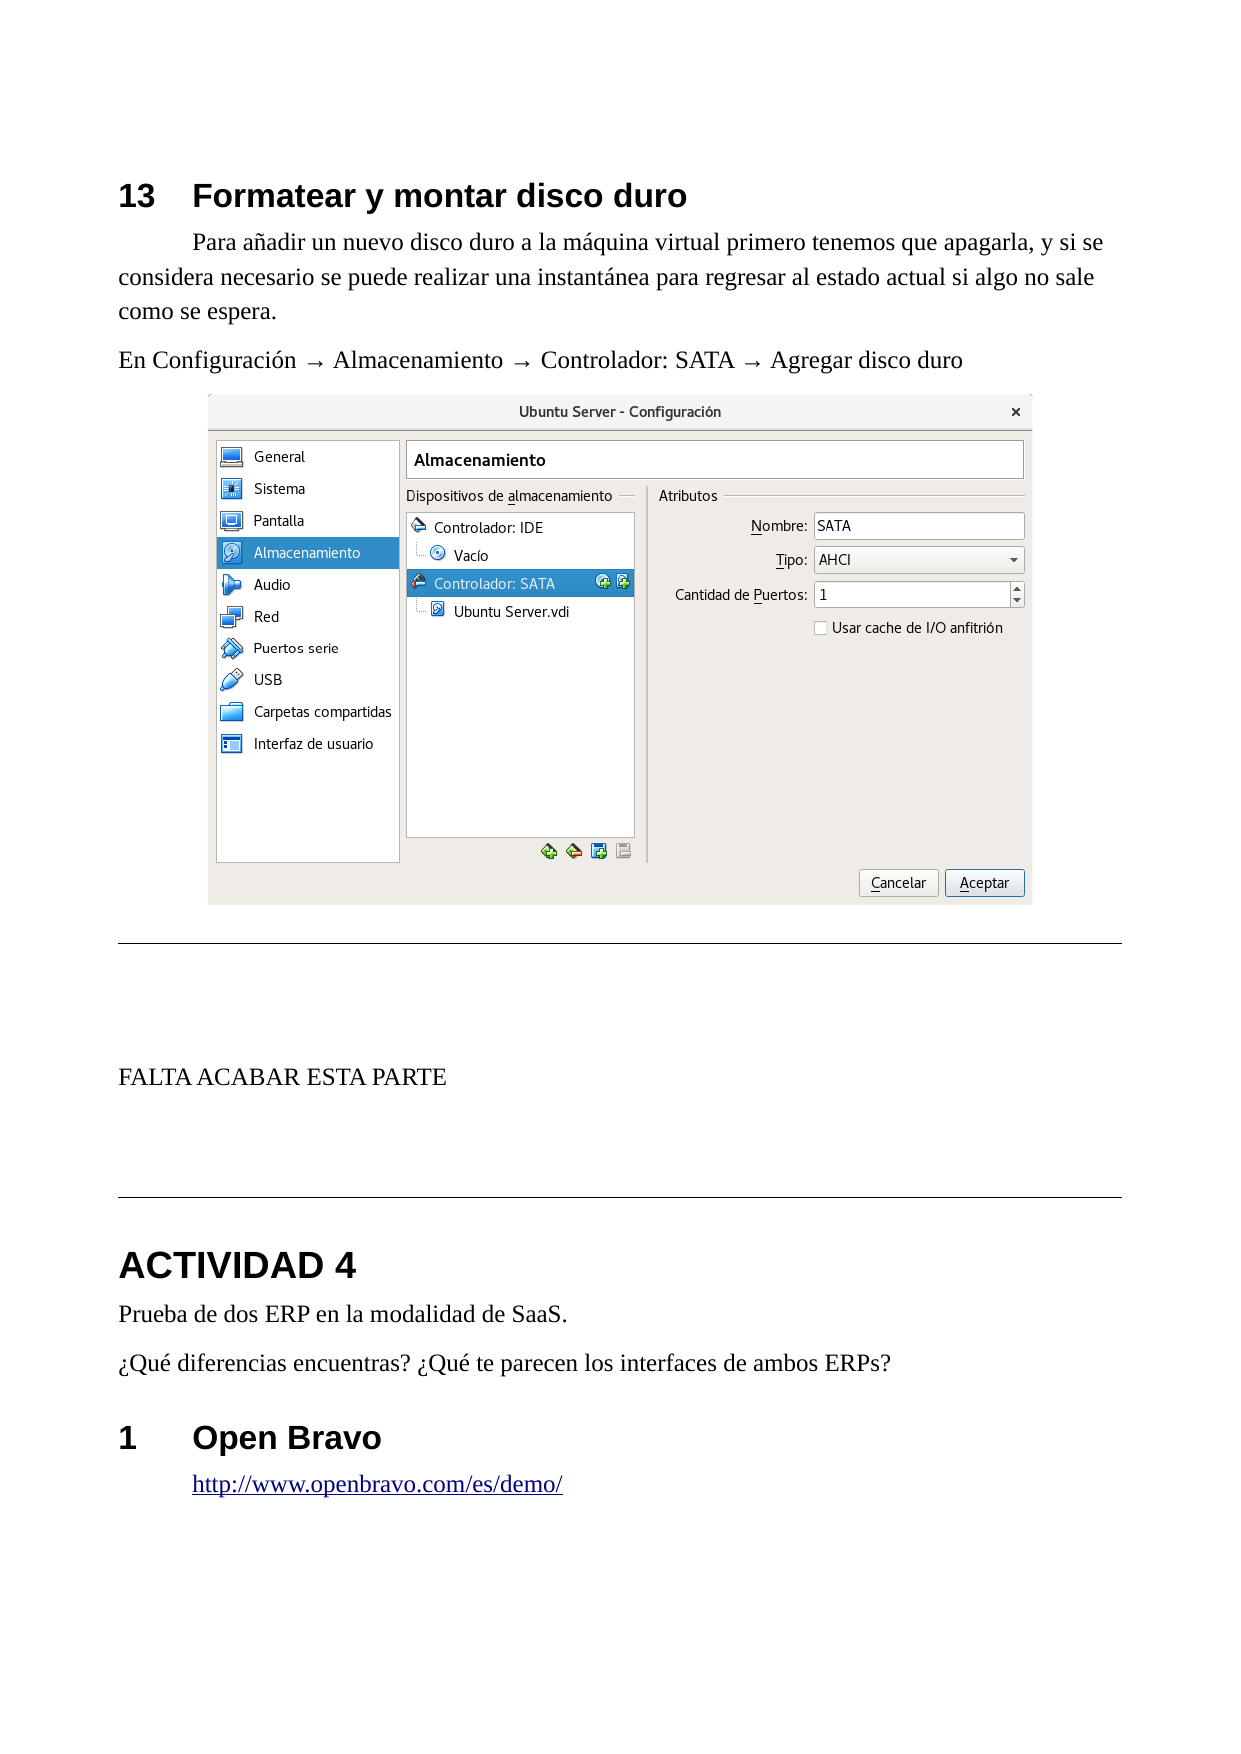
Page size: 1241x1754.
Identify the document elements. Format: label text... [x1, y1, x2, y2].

text En Configuración → Almacenamiento → Controlador: SATA → Agregar disco duro [118, 346, 1122, 374]
text ¿Qué diferencias encuentras? ¿Qué te parecen los interfaces de ambos ERPs? [118, 1348, 1122, 1377]
subtitle Formatear y montar disco duro [118, 176, 1122, 215]
subtitle Open Bravo [118, 1418, 1122, 1456]
subtitle ACTIVIDAD 4 [118, 1243, 1122, 1286]
text FALTA ACABAR ESTA PARTE [118, 1062, 1122, 1090]
picture [207, 394, 1033, 905]
text Prueba de dos ERP en la modalidad de SaaS. [118, 1299, 1122, 1328]
text Para añadir un nuevo disco duro a la máquina virtual primero tenemos que apagarla, y si se considera necesario se puede realizar una instantánea para regresar al estado actual si algo no sale como se espera. [118, 227, 1122, 325]
text http://www.openbravo.com/es/demo/ [118, 1469, 1122, 1498]
